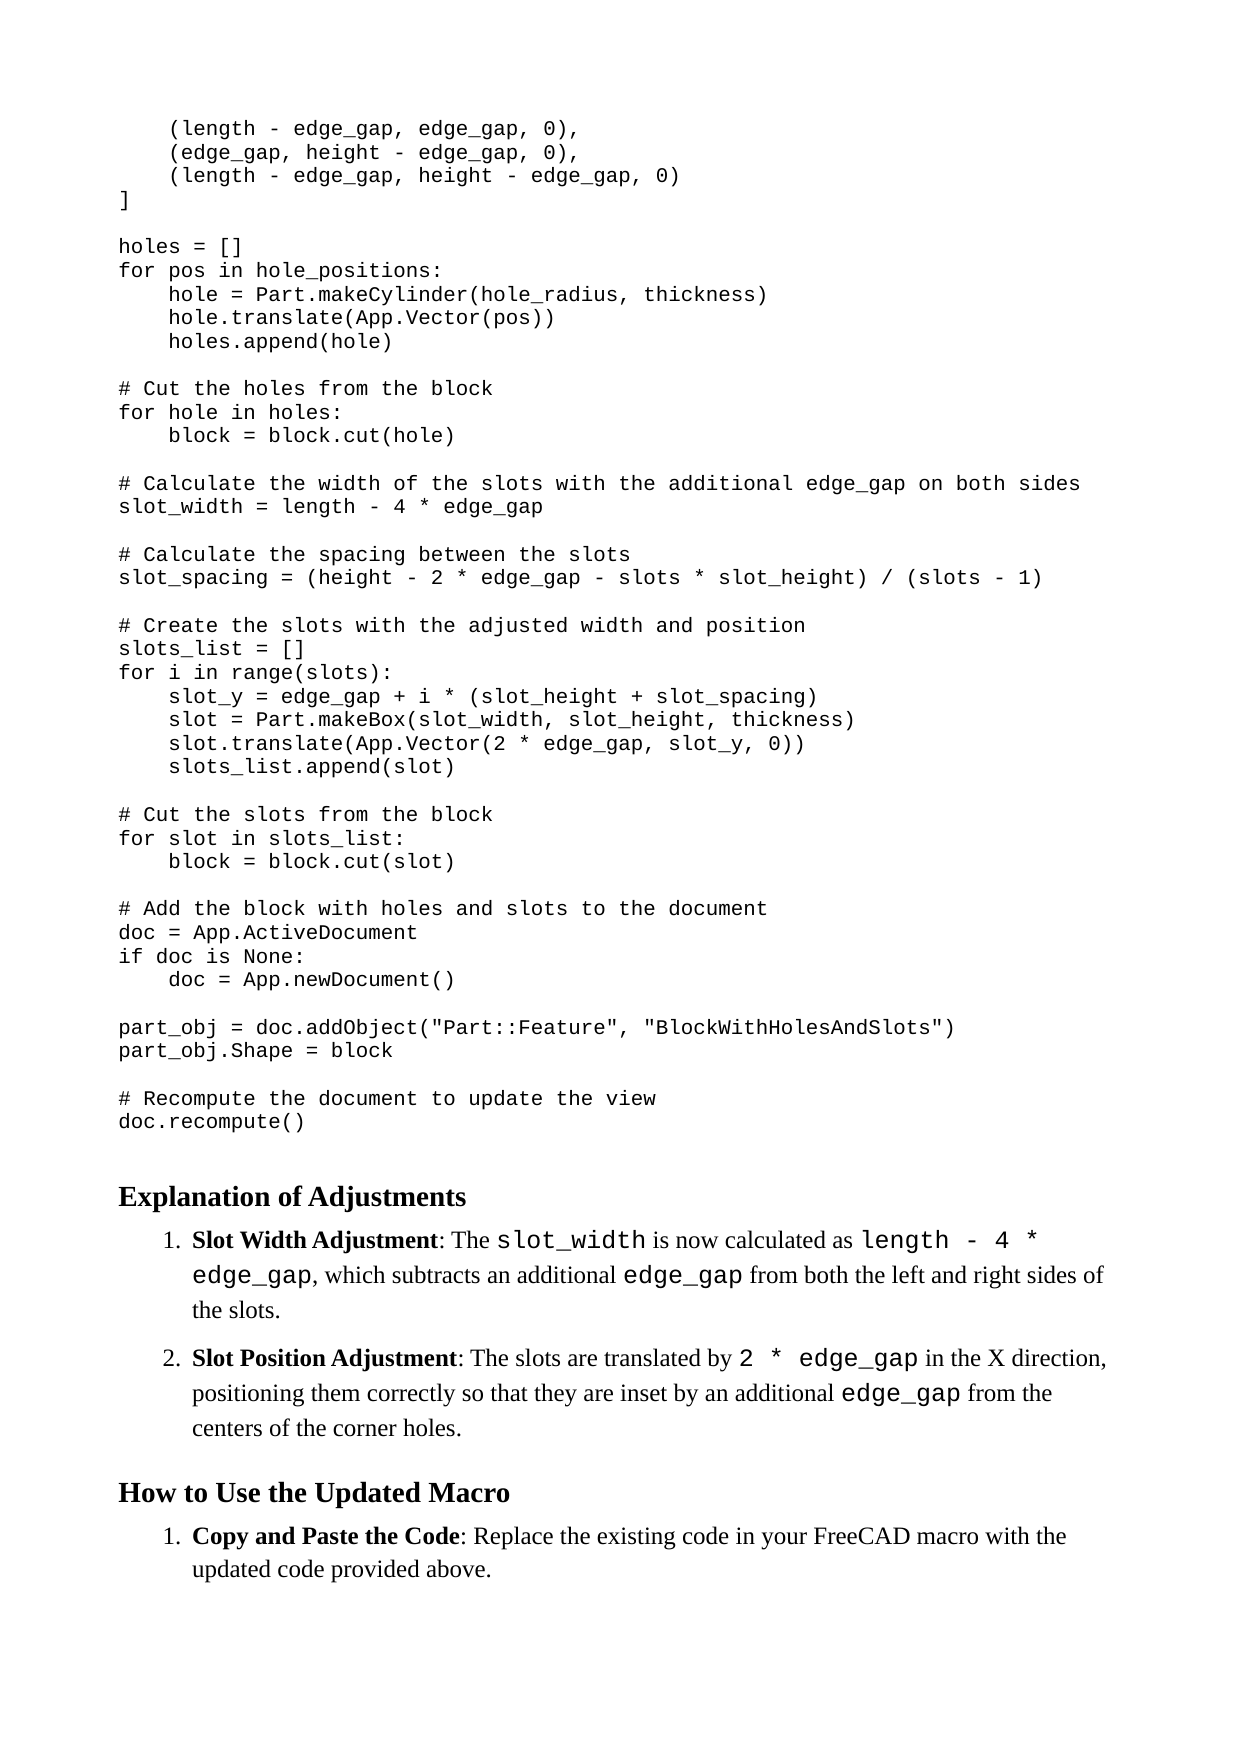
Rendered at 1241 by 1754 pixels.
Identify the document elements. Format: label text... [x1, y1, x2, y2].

text for pos in hole_positions: [118, 260, 1122, 284]
text part_obj.Shape = block [118, 1040, 1122, 1064]
text # Create the slots with the adjusted width and position [118, 615, 1122, 638]
text # Cut the slots from the block [118, 804, 1122, 827]
text (length - edge_gap, height - edge_gap, 0) [118, 165, 1122, 189]
text slots_list.append(slot) [118, 757, 1122, 780]
text slot_width = length - 4 * edge_gap [118, 496, 1122, 520]
text # Calculate the spacing between the slots [118, 544, 1122, 567]
text doc = App.ActiveDocument [118, 922, 1122, 946]
text slots_list = [] [118, 638, 1122, 662]
text slot.translate(App.Vector(2 * edge_gap, slot_y, 0)) [118, 733, 1122, 757]
text ] [118, 189, 1122, 213]
text part_obj = doc.addObject("Part::Feature", "BlockWithHolesAndSlots") [118, 1017, 1122, 1040]
text block = block.cut(hole) [118, 426, 1122, 449]
text slot_y = edge_gap + i * (slot_height + slot_spacing) [118, 686, 1122, 709]
text if doc is None: [118, 946, 1122, 969]
text slot_spacing = (height - 2 * edge_gap - slots * slot_height) / (slots - 1) [118, 567, 1122, 591]
text hole.translate(App.Vector(pos)) [118, 307, 1122, 331]
text # Cut the holes from the block [118, 378, 1122, 402]
text slot = Part.makeBox(slot_width, slot_height, thickness) [118, 709, 1122, 733]
text block = block.cut(slot) [118, 851, 1122, 875]
text # Add the block with holes and slots to the document [118, 898, 1122, 922]
text doc = App.newDocument() [118, 969, 1122, 993]
text hole = Part.makeCylinder(hole_radius, thickness) [118, 284, 1122, 307]
text for hole in holes: [118, 402, 1122, 426]
list Slot Width Adjustment: The slot_width is now calculated as length - 4 * edge_gap, which subtracts an additional edge_gap from both the left and right sides of the slots. [162, 1225, 1122, 1324]
text for i in range(slots): [118, 662, 1122, 686]
text (length - edge_gap, edge_gap, 0), [118, 118, 1122, 142]
text # Calculate the width of the slots with the additional edge_gap on both sides [118, 473, 1122, 496]
subtitle How to Use the Updated Macro [118, 1475, 1122, 1509]
text (edge_gap, height - edge_gap, 0), [118, 142, 1122, 165]
text doc.recompute() [118, 1111, 1122, 1135]
list Copy and Paste the Code: Replace the existing code in your FreeCAD macro with the updated code provided above. [162, 1521, 1122, 1583]
subtitle Explanation of Adjustments [118, 1179, 1122, 1212]
text holes = [] [118, 236, 1122, 260]
text # Recompute the document to update the view [118, 1088, 1122, 1111]
text for slot in slots_list: [118, 827, 1122, 851]
list Slot Position Adjustment: The slots are translated by 2 * edge_gap in the X direction, positioning them correctly so that they are inset by an additional edge_gap from the centers of the corner holes. [162, 1343, 1122, 1442]
text holes.append(hole) [118, 331, 1122, 354]
